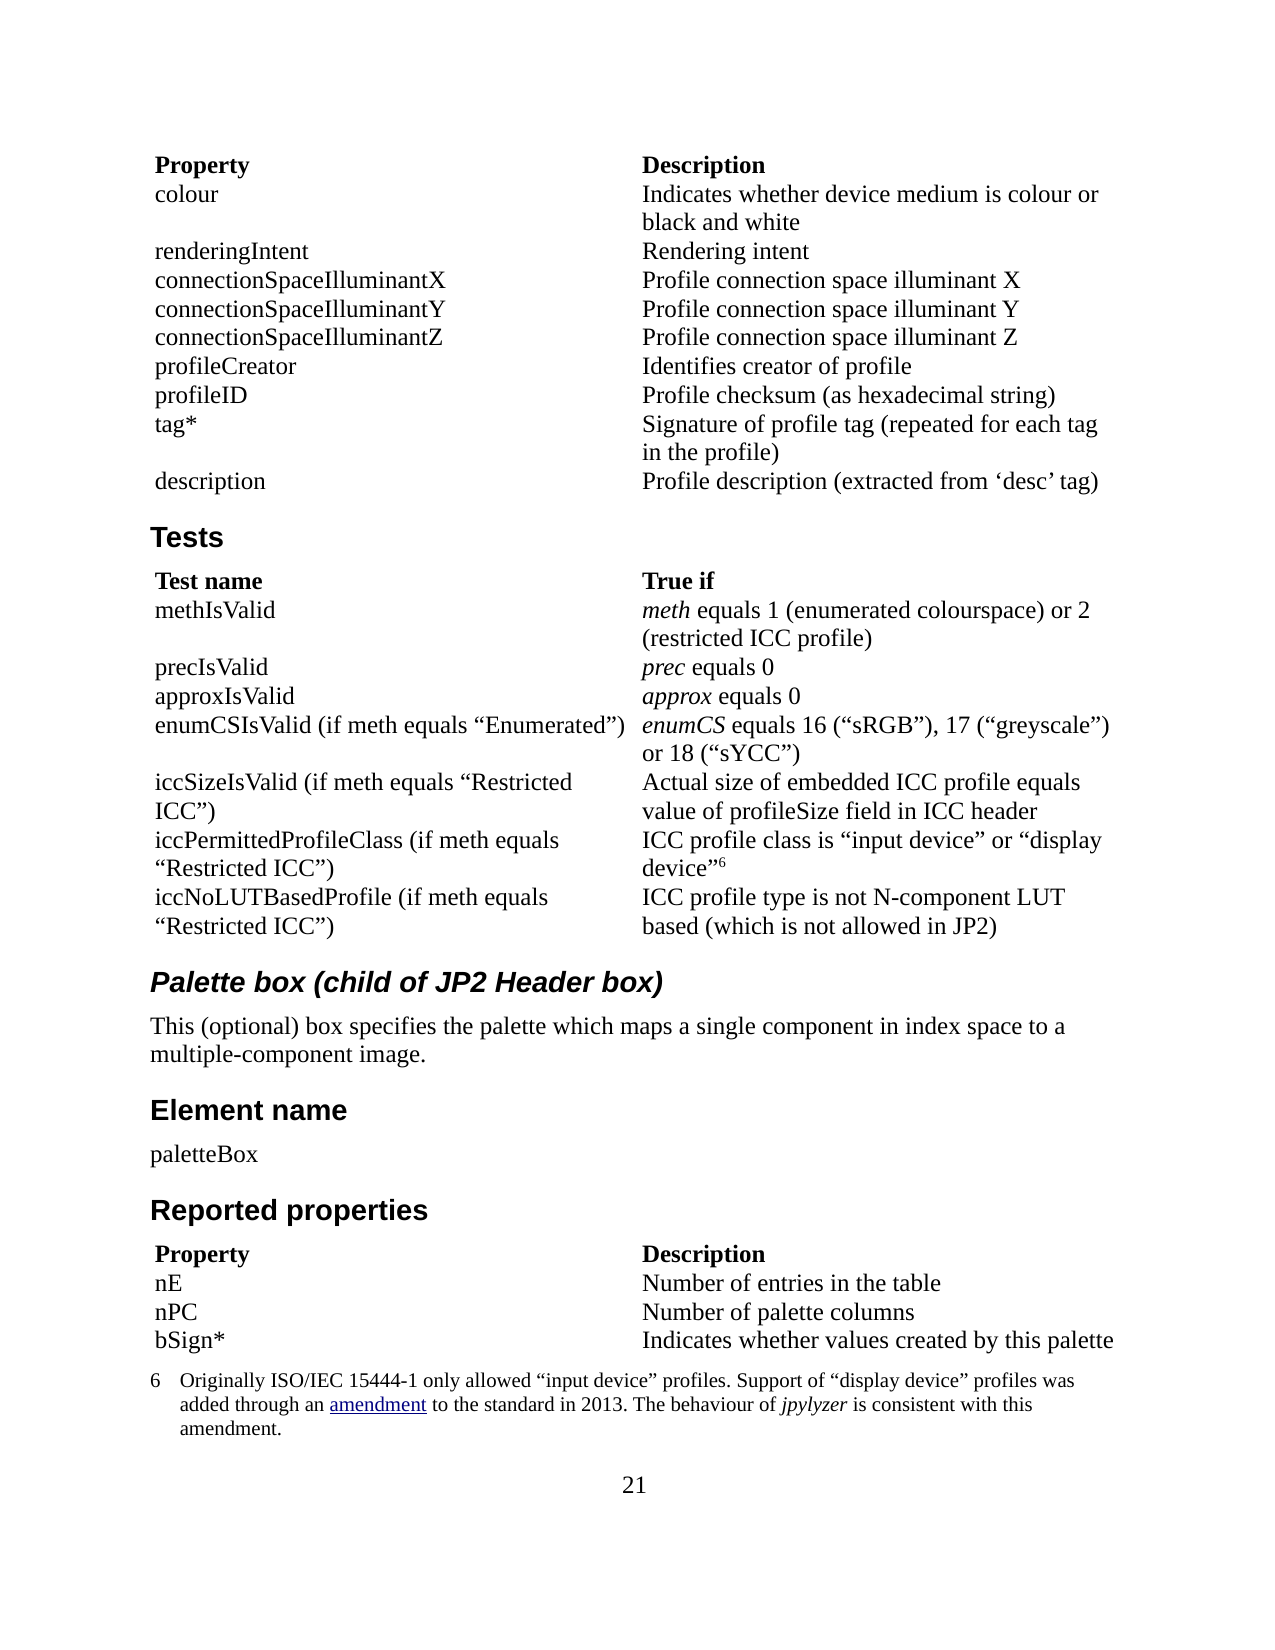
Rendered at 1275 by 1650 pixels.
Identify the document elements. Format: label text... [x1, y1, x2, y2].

table_cell iccNoLUTBasedProfile (if meth equals “Restricted ICC”) [150, 882, 637, 940]
table_cell Number of palette columns [638, 1297, 1125, 1325]
table_header Description [638, 1239, 1125, 1268]
table_cell bSign* [150, 1325, 637, 1354]
table_header Property [150, 1239, 637, 1268]
table_cell approx equals 0 [638, 681, 1125, 710]
table_cell precIsValid [150, 652, 637, 681]
table_cell nPC [150, 1297, 637, 1325]
table_cell profileCreator [150, 351, 637, 380]
table_cell iccSizeIsValid (if meth equals “Restricted ICC”) [150, 767, 637, 825]
table_cell approxIsValid [150, 681, 637, 710]
table_cell tag* [150, 409, 637, 466]
table_cell Profile connection space illuminant Y [638, 294, 1125, 322]
table_cell Rendering intent [638, 236, 1125, 265]
table_cell Signature of profile tag (repeated for each tag in the profile) [638, 409, 1125, 466]
table_cell Indicates whether device medium is colour or black and white [638, 179, 1125, 236]
table_cell profileID [150, 380, 637, 409]
table_cell connectionSpaceIlluminantX [150, 265, 637, 294]
table_cell renderingIntent [150, 236, 637, 265]
table_cell prec equals 0 [638, 652, 1125, 681]
table_cell Indicates whether values created by this palette [638, 1325, 1125, 1354]
text paletteBox [150, 1139, 1125, 1168]
table_header Description [638, 150, 1125, 179]
table_cell Number of entries in the table [638, 1268, 1125, 1297]
table_cell enumCSIsValid (if meth equals “Enumerated”) [150, 710, 637, 767]
table_cell ICC profile type is not N-component LUT based (which is not allowed in JP2) [638, 882, 1125, 940]
subtitle Element name [150, 1093, 1125, 1127]
table_cell Profile description (extracted from ‘desc’ tag) [638, 466, 1125, 495]
table_cell iccPermittedProfileClass (if meth equals “Restricted ICC”) [150, 825, 637, 882]
table_cell enumCS equals 16 (“sRGB”), 17 (“greyscale”) or 18 (“sYCC”) [638, 710, 1125, 767]
subtitle Tests [150, 520, 1125, 553]
table_cell ICC profile class is “input device” or “display device” [638, 825, 1125, 882]
table_cell methIsValid [150, 595, 637, 652]
table_header Property [150, 150, 637, 179]
table_cell meth equals 1 (enumerated colourspace) or 2 (restricted ICC profile) [638, 595, 1125, 652]
text This (optional) box specifies the palette which maps a single component in index space to a multiple-component image. [150, 1011, 1125, 1068]
table_cell colour [150, 179, 637, 236]
table_cell Profile checksum (as hexadecimal string) [638, 380, 1125, 409]
table_cell nE [150, 1268, 637, 1297]
table_cell description [150, 466, 637, 495]
table_cell connectionSpaceIlluminantZ [150, 323, 637, 351]
table_cell connectionSpaceIlluminantY [150, 294, 637, 322]
subtitle Reported properties [150, 1193, 1125, 1227]
table_cell Actual size of embedded ICC profile equals value of profileSize field in ICC header [638, 767, 1125, 825]
table_header Test name [150, 566, 637, 595]
table_cell Profile connection space illuminant X [638, 265, 1125, 294]
table_header True if [638, 566, 1125, 595]
table_cell Profile connection space illuminant Z [638, 323, 1125, 351]
subtitle Palette box (child of JP2 Header box) [150, 965, 1125, 998]
table_cell Identifies creator of profile [638, 351, 1125, 380]
